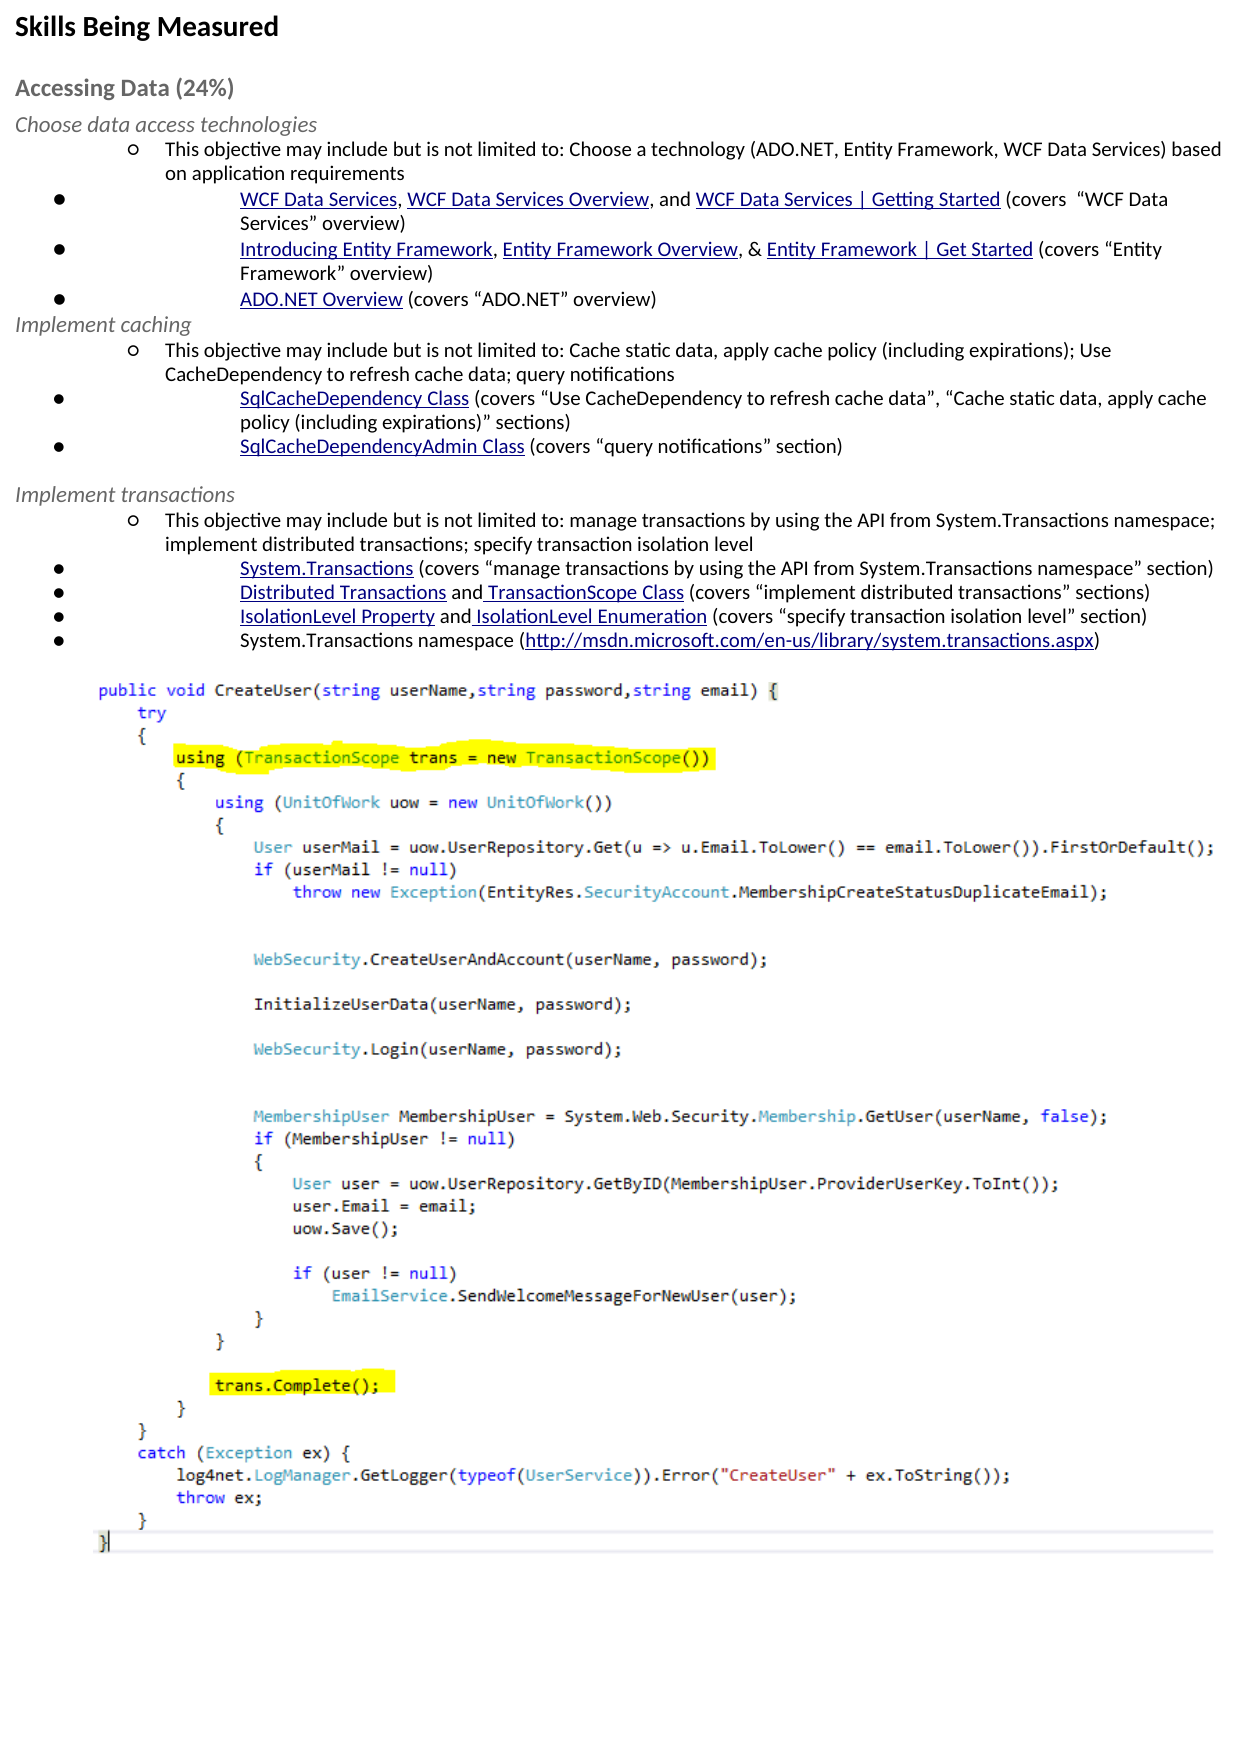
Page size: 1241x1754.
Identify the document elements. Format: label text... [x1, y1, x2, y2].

list Introducing Entity Framework, Entity Framework Overview, & Entity Framework | Get Started (covers “Entity Framework” overview) [52, 239, 1225, 286]
picture [93, 682, 1214, 1558]
list This objective may include but is not limited to: manage transactions by using the API from System.Transactions namespace; implement distributed transactions; specify transaction isolation level [127, 512, 1225, 557]
list SqlCacheDependency Class (covers “Use CacheDependency to refresh cache data”, “Cache static data, apply cache policy (including expirations)” sections) [52, 390, 1225, 434]
subtitle Implement transactions [15, 486, 1225, 508]
list This objective may include but is not limited to: Choose a technology (ADO.NET, Entity Framework, WCF Data Services) based on application requirements [127, 141, 1225, 186]
list SqlCacheDependencyAdmin Class (covers “query notifications” section) [65, 438, 1225, 458]
list Distributed Transactions and TransactionScope Class (covers “implement distributed transactions” sections) [65, 584, 1225, 604]
list WCF Data Services, WCF Data Services Overview, and WCF Data Services | Getting Started (covers “WCF Data Services” overview) [52, 189, 1225, 236]
list IsolationLevel Property and IsolationLevel Enumeration (covers “specify transaction isolation level” section) [65, 608, 1225, 628]
list ADO.NET Overview (covers “ADO.NET” overview) [52, 289, 1225, 312]
subtitle Accessing Data (24%) [15, 78, 1225, 103]
subtitle Skills Being Measured [15, 15, 1225, 44]
list System.Transactions namespace (http://msdn.microsoft.com/en-us/library/system.transactions.aspx) [65, 632, 1225, 652]
subtitle Choose data access technologies [15, 115, 1225, 138]
list System.Transactions (covers “manage transactions by using the API from System.Transactions namespace” section) [65, 560, 1225, 581]
list This objective may include but is not limited to: Cache static data, apply cache policy (including expirations); Use CacheDependency to refresh cache data; query notifications [127, 342, 1225, 387]
subtitle Implement caching [15, 315, 1225, 338]
